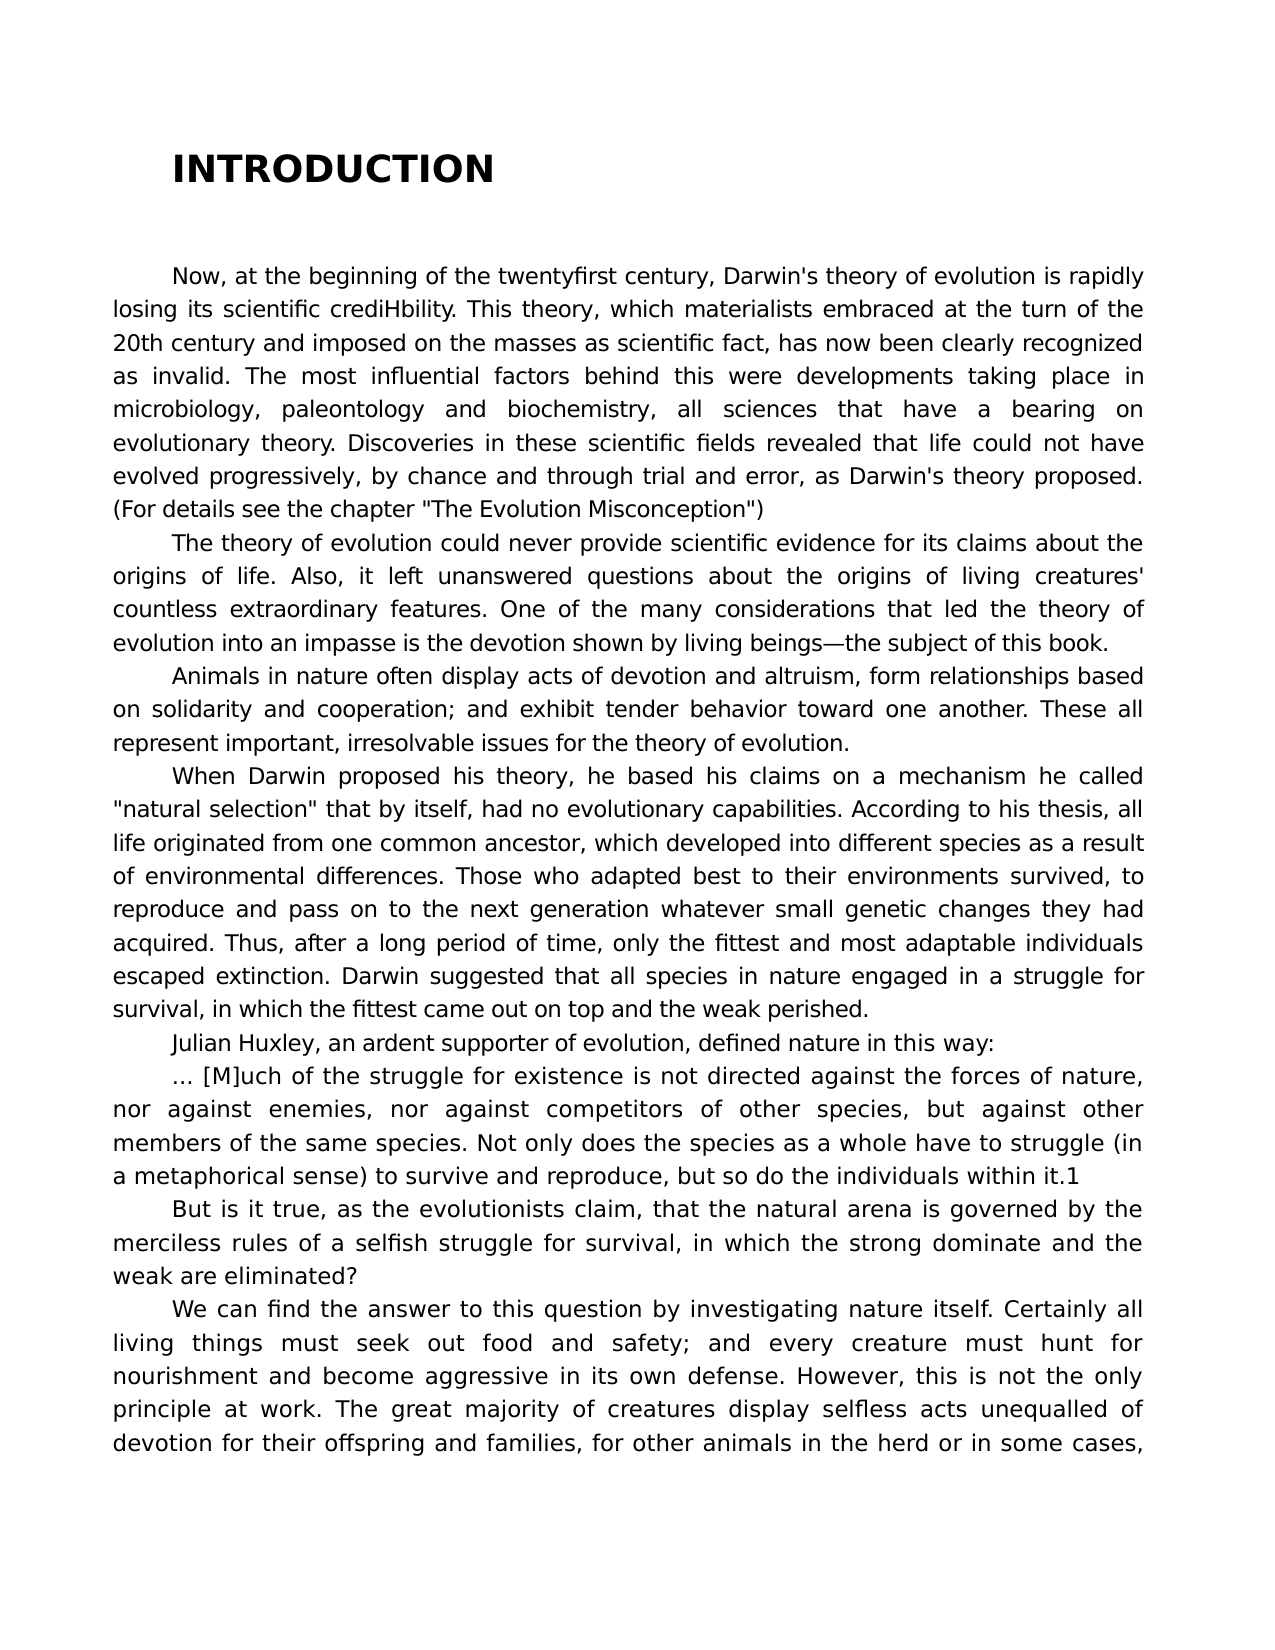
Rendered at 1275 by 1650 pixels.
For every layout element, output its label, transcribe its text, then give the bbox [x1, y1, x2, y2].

text We can find the answer to this question by investigating nature itself. Certainly all living things must seek out food and safety; and every creature must hunt for nourishment and become aggressive in its own defense. However, this is not the only principle at work. The great majority of creatures display selfless acts unequalled of devotion for their offspring and families, for other animals in the herd or in some cases, [112, 1291, 1145, 1458]
text Animals in nature often display acts of devotion and altruism, form relationships based on solidarity and cooperation; and exhibit tender behavior toward one another. These all represent important, irresolvable issues for the theory of evolution. [112, 658, 1145, 758]
subtitle INTRODUCTION [112, 148, 1145, 191]
text When Darwin proposed his theory, he based his claims on a mechanism he called "natural selection" that by itself, had no evolutionary capabilities. According to his thesis, all life originated from one common ancestor, which developed into different species as a result of environmental differences. Those who adapted best to their environments survived, to reproduce and pass on to the next generation whatever small genetic changes they had acquired. Thus, after a long period of time, only the fittest and most adaptable individuals escaped extinction. Darwin suggested that all species in nature engaged in a struggle for survival, in which the fittest came out on top and the weak perished. [112, 758, 1145, 1024]
text But is it true, as the evolutionists claim, that the natural arena is governed by the merciless rules of a selfish struggle for survival, in which the strong dominate and the weak are eliminated? [112, 1191, 1145, 1291]
text Julian Huxley, an ardent supporter of evolution, defined nature in this way: [112, 1024, 1145, 1058]
text The theory of evolution could never provide scientific evidence for its claims about the origins of life. Also, it left unanswered questions about the origins of living creatures' countless extraordinary features. One of the many considerations that led the theory of evolution into an impasse is the devotion shown by living beings—the subject of this book. [112, 524, 1145, 658]
text ... [M]uch of the struggle for existence is not directed against the forces of nature, nor against enemies, nor against competitors of other species, but against other members of the same species. Not only does the species as a whole have to struggle (in a metaphorical sense) to survive and reproduce, but so do the individuals within it.1 [112, 1058, 1145, 1191]
text Now, at the beginning of the twentyfirst century, Darwin's theory of evolution is rapidly losing its scientific crediHbility. This theory, which materialists embraced at the turn of the 20th century and imposed on the masses as scientific fact, has now been clearly recognized as invalid. The most influential factors behind this were developments taking place in microbiology, paleontology and biochemistry, all sciences that have a bearing on evolutionary theory. Discoveries in these scientific fields revealed that life could not have evolved progressively, by chance and through trial and error, as Darwin's theory proposed. (For details see the chapter "The Evolution Misconception") [112, 258, 1145, 524]
